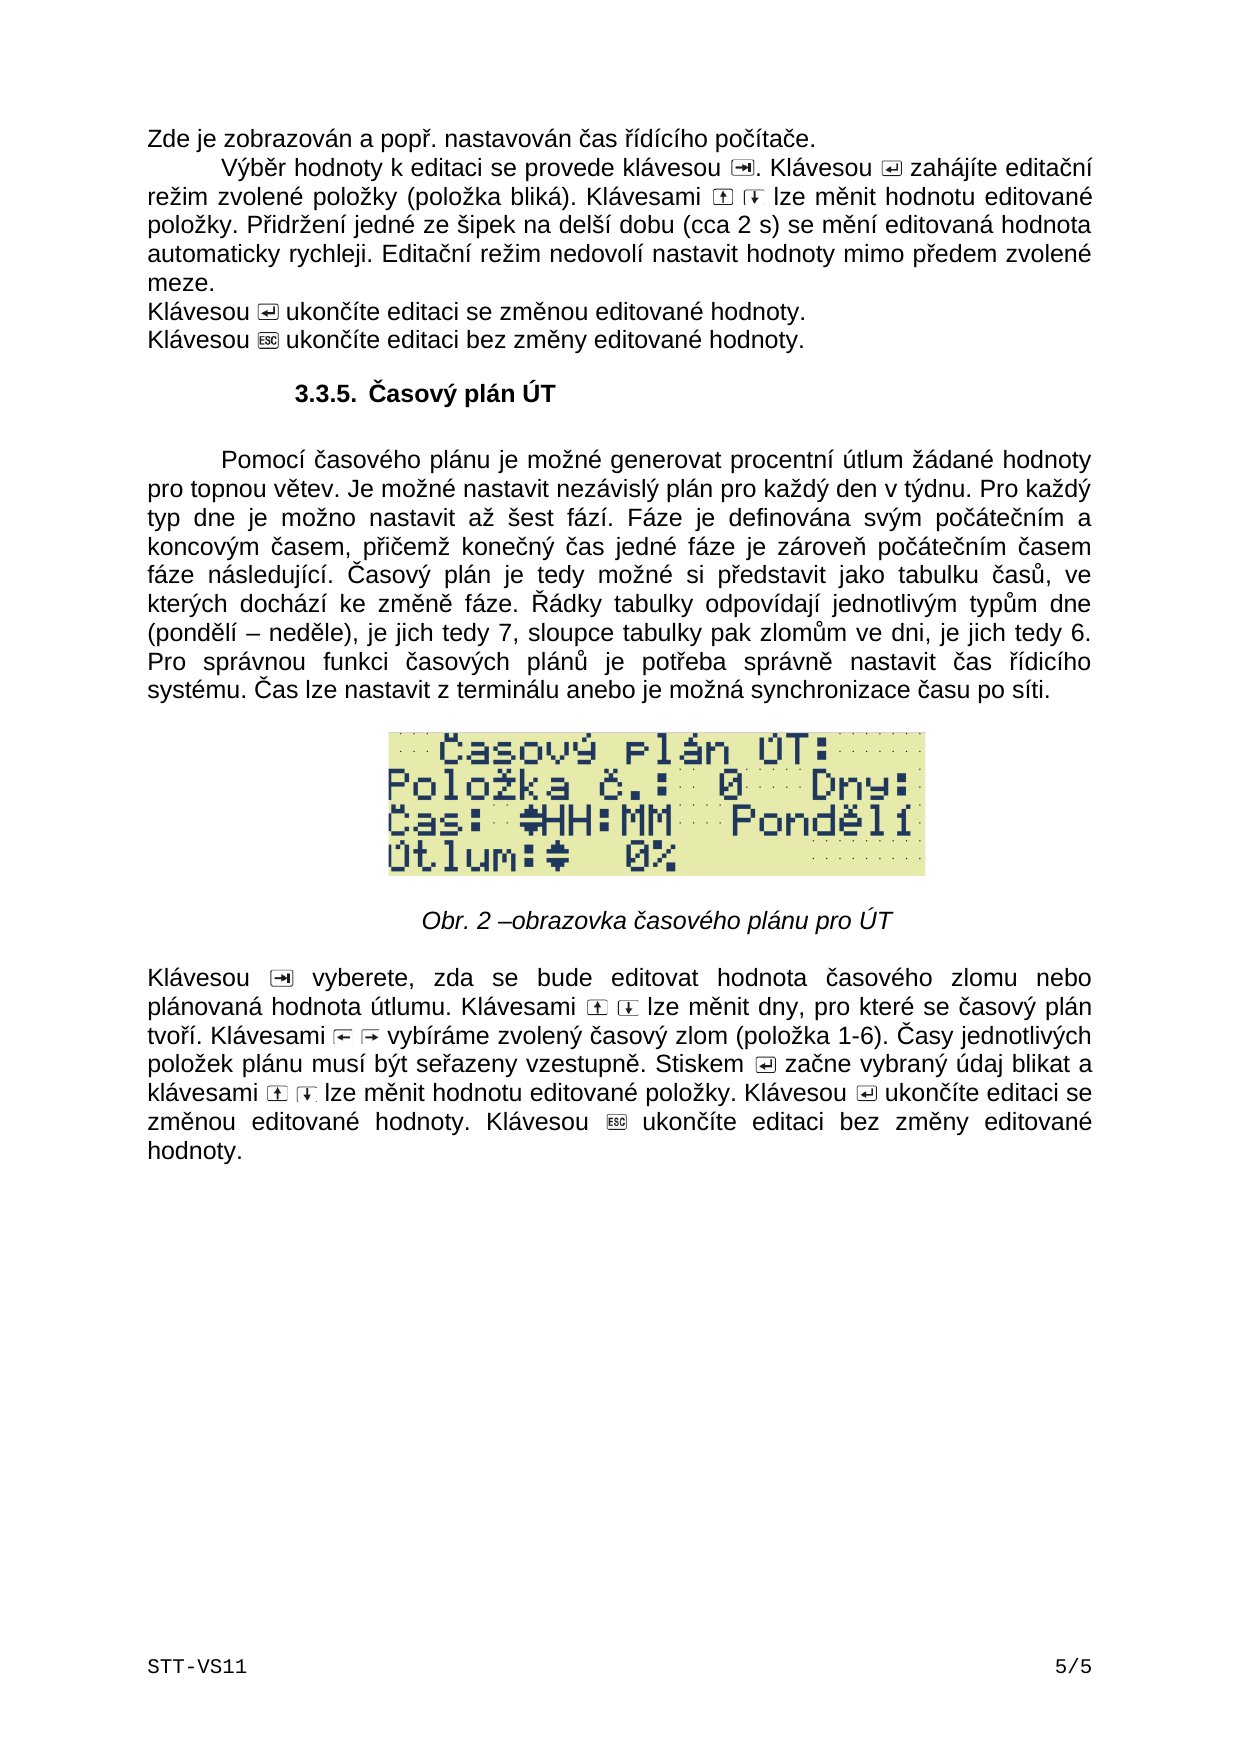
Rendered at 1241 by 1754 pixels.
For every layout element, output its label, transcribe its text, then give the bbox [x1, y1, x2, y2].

text Zde je zobrazován a popř. nastavován čas řídícího počítače. [147, 124, 1093, 153]
text Pomocí časového plánu je možné generovat procentní útlum žádané hodnoty pro topnou větev. Je možné nastavit nezávislý plán pro každý den v týdnu. Pro každý typ dne je možno nastavit až šest fází. Fáze je definována svým počátečním a koncovým časem, přičemž konečný čas jedné fáze je zároveň počátečním časem fáze následující. Časový plán je tedy možné si představit jako tabulku časů, ve kterých dochází ke změně fáze. Řádky tabulky odpovídají jednotlivým typům dne (pondělí – neděle), je jich tedy 7, sloupce tabulky pak zlomům ve dni, je jich tedy 6. Pro správnou funkci časových plánů je potřeba správně nastavit čas řídicího systému. Čas lze nastavit z terminálu anebo je možná synchronizace času po síti. [147, 445, 1093, 704]
text Klávesou ukončíte editaci se změnou editované hodnoty. [147, 297, 1093, 325]
text Klávesou vyberete, zda se bude editovat hodnota časového zlomu nebo plánovaná hodnota útlumu. Klávesami lze měnit dny, pro které se časový plán tvoří. Klávesami vybíráme zvolený časový zlom (položka 1-6). Časy jednotlivých položek plánu musí být seřazeny vzestupně. Stiskem začne vybraný údaj blikat a klávesami lze měnit hodnotu editované položky. Klávesou ukončíte editaci se změnou editované hodnoty. Klávesou ukončíte editaci bez změny editované hodnoty. [147, 963, 1093, 1164]
text Výběr hodnoty k editaci se provede klávesou . Klávesou zahájíte editační režim zvolené položky (položka bliká). Klávesami lze měnit hodnotu editované položky. Přidržení jedné ze šipek na delší dobu (cca 2 s) se mění editovaná hodnota automaticky rychleji. Editační režim nedovolí nastavit hodnoty mimo předem zvolené meze. [147, 153, 1093, 297]
picture [388, 732, 926, 877]
text Klávesou ukončíte editaci bez změny editované hodnoty. [147, 325, 1093, 354]
text Obr. 2 –obrazovka časového plánu pro ÚT [147, 906, 1093, 934]
subtitle Časový plán ÚT [294, 379, 1093, 408]
